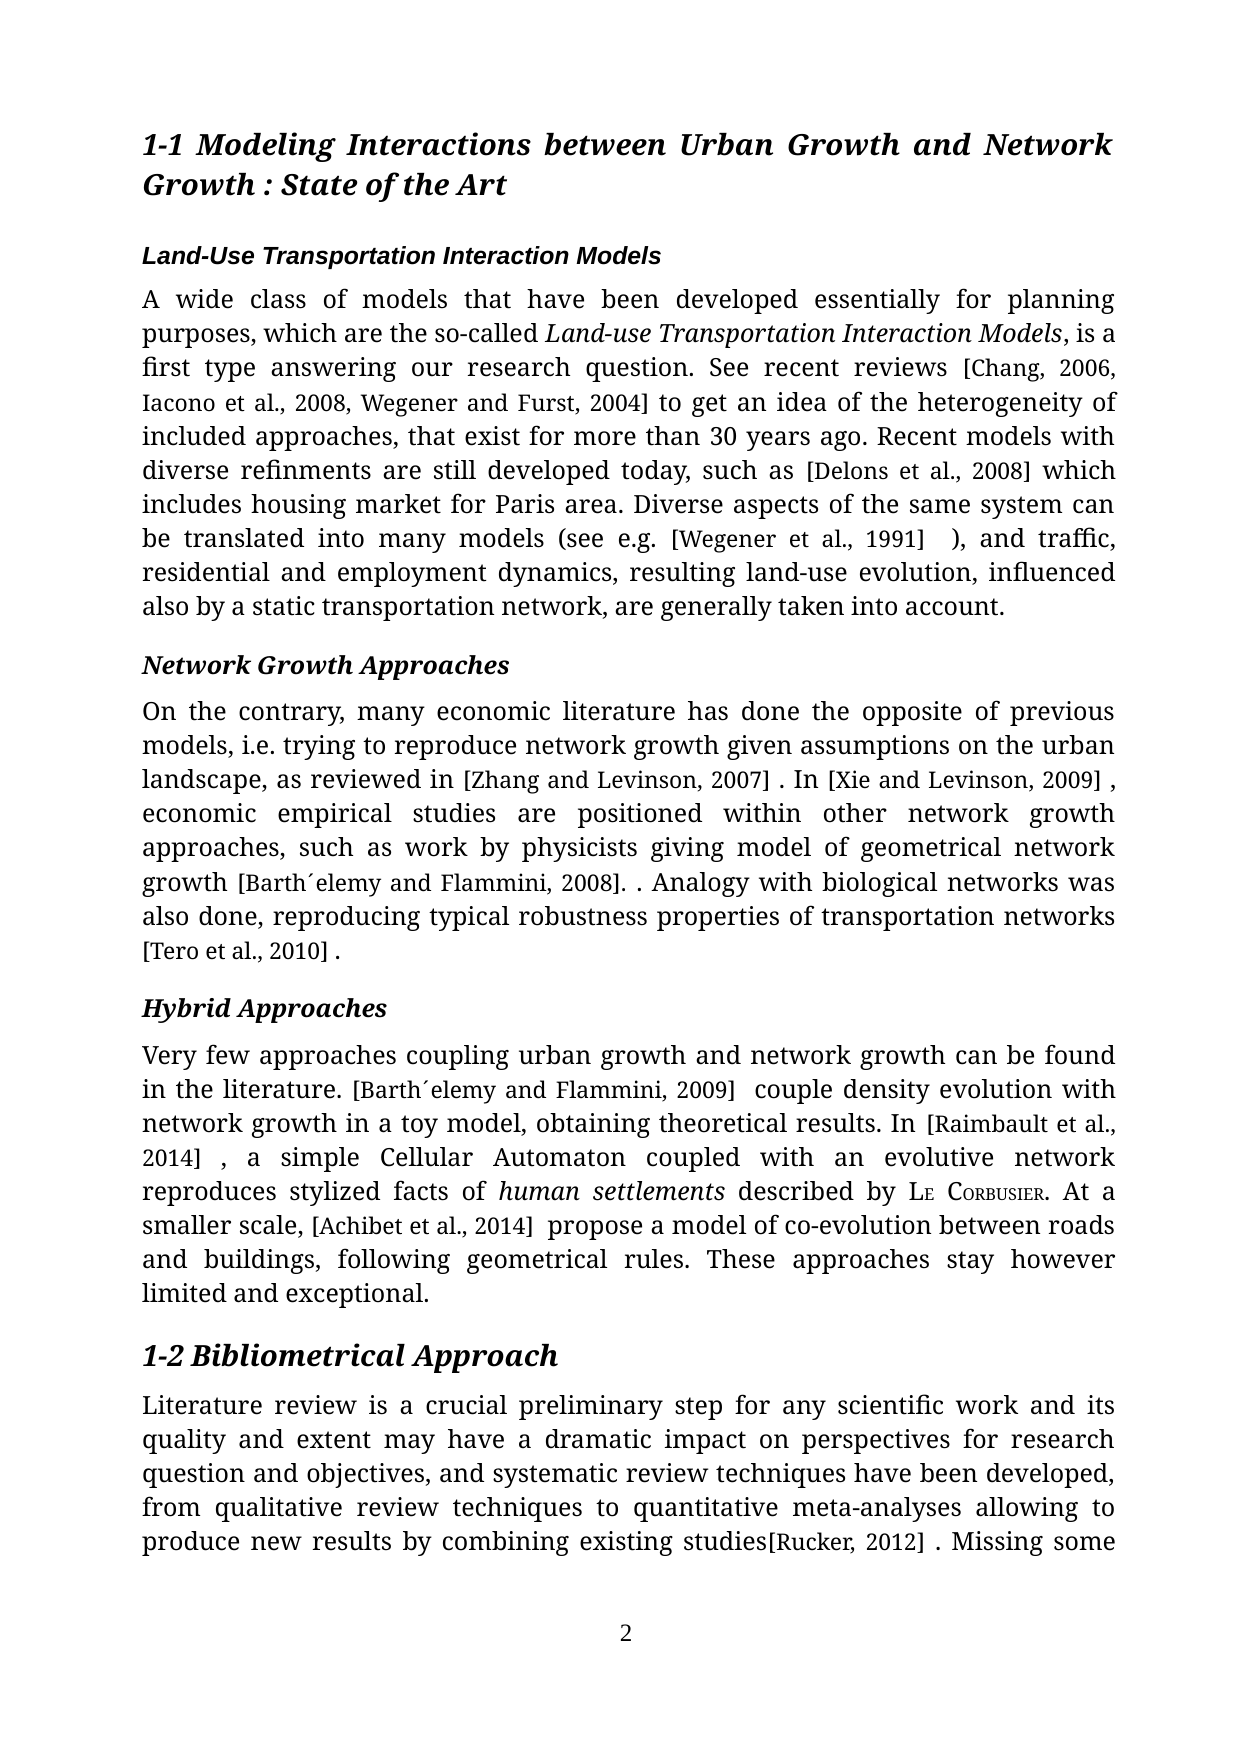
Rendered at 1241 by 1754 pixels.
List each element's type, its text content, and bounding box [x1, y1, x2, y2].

text Very few approaches coupling urban growth and network growth can be found in the literature. [Barth ́elemy and Flammini, 2009] couple density evolution with network growth in a toy model, obtaining theoretical results. In [Raimbault et al., 2014] , a simple Cellular Automaton coupled with an evolutive network reproduces stylized facts of human settlements described by Le Corbusier. At a smaller scale, [Achibet et al., 2014] propose a model of co-evolution between roads and buildings, following geometrical rules. These approaches stay however limited and exceptional. [142, 1038, 1116, 1310]
subtitle Land-Use Transportation Interaction Models [142, 241, 1116, 269]
subtitle 1-2 Bibliometrical Approach [142, 1335, 1116, 1375]
text Literature review is a crucial preliminary step for any scientific work and its quality and extent may have a dramatic impact on perspectives for research question and objectives, and systematic review techniques have been developed, from qualitative review techniques to quantitative meta-analyses allowing to produce new results by combining existing studies[Rucker, 2012] . Missing some [142, 1387, 1116, 1558]
subtitle Network Growth Approaches [142, 648, 1116, 681]
subtitle Hybrid Approaches [142, 991, 1116, 1025]
subtitle 1-1 Modeling Interactions between Urban Growth and Network Growth : State of the Art [142, 124, 1116, 203]
text On the contrary, many economic literature has done the opposite of previous models, i.e. trying to reproduce network growth given assumptions on the urban landscape, as reviewed in [Zhang and Levinson, 2007] . In [Xie and Levinson, 2009] , economic empirical studies are positioned within other network growth approaches, such as work by physicists giving model of geometrical network growth [Barth ́elemy and Flammini, 2008]. . Analogy with biological networks was also done, reproducing typical robustness properties of transportation networks [Tero et al., 2010] . [142, 694, 1116, 966]
text A wide class of models that have been developed essentially for planning purposes, which are the so-called Land-use Transportation Interaction Models, is a first type answering our research question. See recent reviews [Chang, 2006, Iacono et al., 2008, Wegener and Furst, 2004] to get an idea of the heterogeneity of included approaches, that exist for more than 30 years ago. Recent models with diverse refinments are still developed today, such as [Delons et al., 2008] which includes housing market for Paris area. Diverse aspects of the same system can be translated into many models (see e.g. [Wegener et al., 1991] ), and traffic, residential and employment dynamics, resulting land-use evolution, influenced also by a static transportation network, are generally taken into account. [142, 282, 1116, 623]
